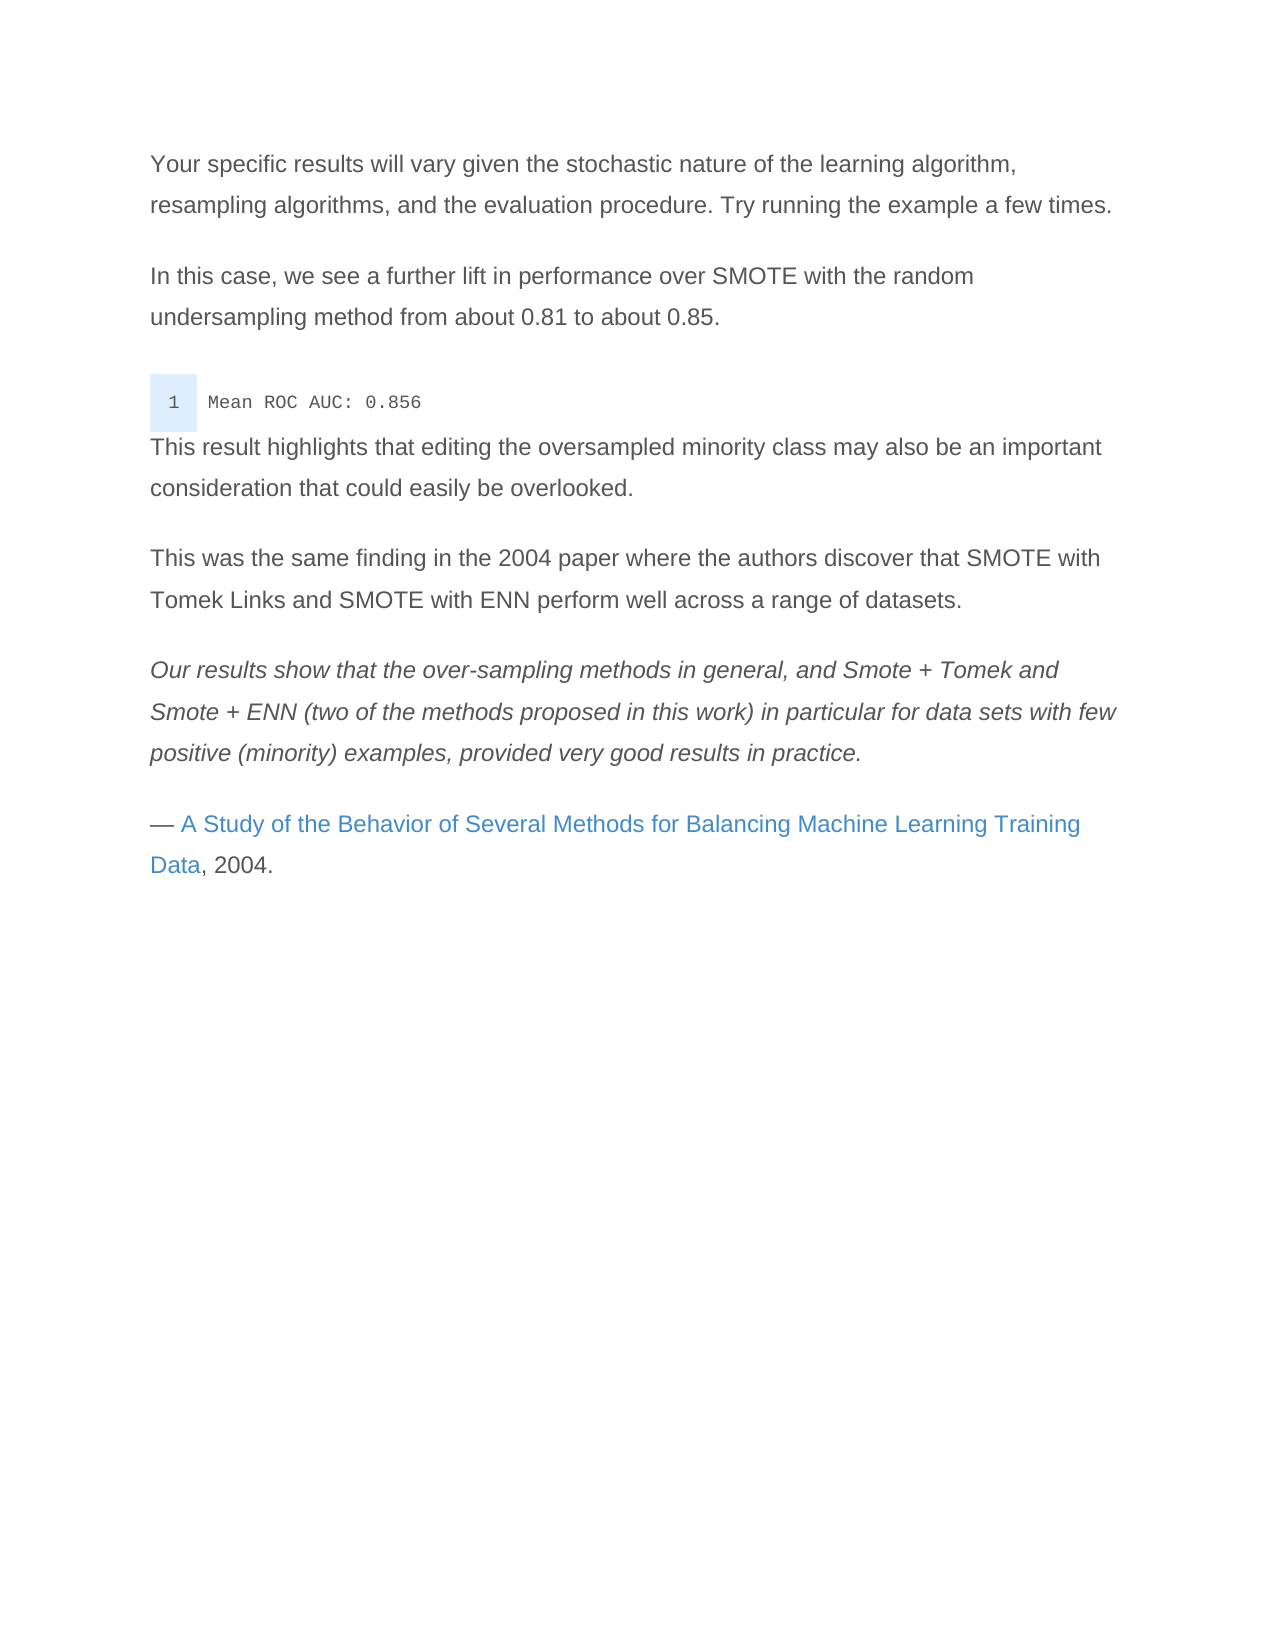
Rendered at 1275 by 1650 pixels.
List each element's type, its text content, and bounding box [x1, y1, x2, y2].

text — A Study of the Behavior of Several Methods for Balancing Machine Learning Training Data, 2004. [150, 809, 1125, 878]
text Your specific results will vary given the stochastic nature of the learning algorithm, resampling algorithms, and the evaluation procedure. Try running the example a few times. [150, 150, 1125, 219]
text In this case, we see a further lift in performance over SMOTE with the random undersampling method from about 0.81 to about 0.85. [150, 262, 1125, 331]
table_header 1 [150, 374, 197, 432]
text This result highlights that editing the oversampled minority class may also be an important consideration that could easily be overlooked. [150, 432, 1125, 501]
text This was the same finding in the 2004 paper where the authors discover that SMOTE with Tomek Links and SMOTE with ENN perform well across a range of datasets. [150, 544, 1125, 613]
table_header Mean ROC AUC: 0.856 [197, 374, 1125, 432]
text Our results show that the over-sampling methods in general, and Smote + Tomek and Smote + ENN (two of the methods proposed in this work) in particular for data sets with few positive (minority) examples, provided very good results in practice. [150, 656, 1125, 767]
